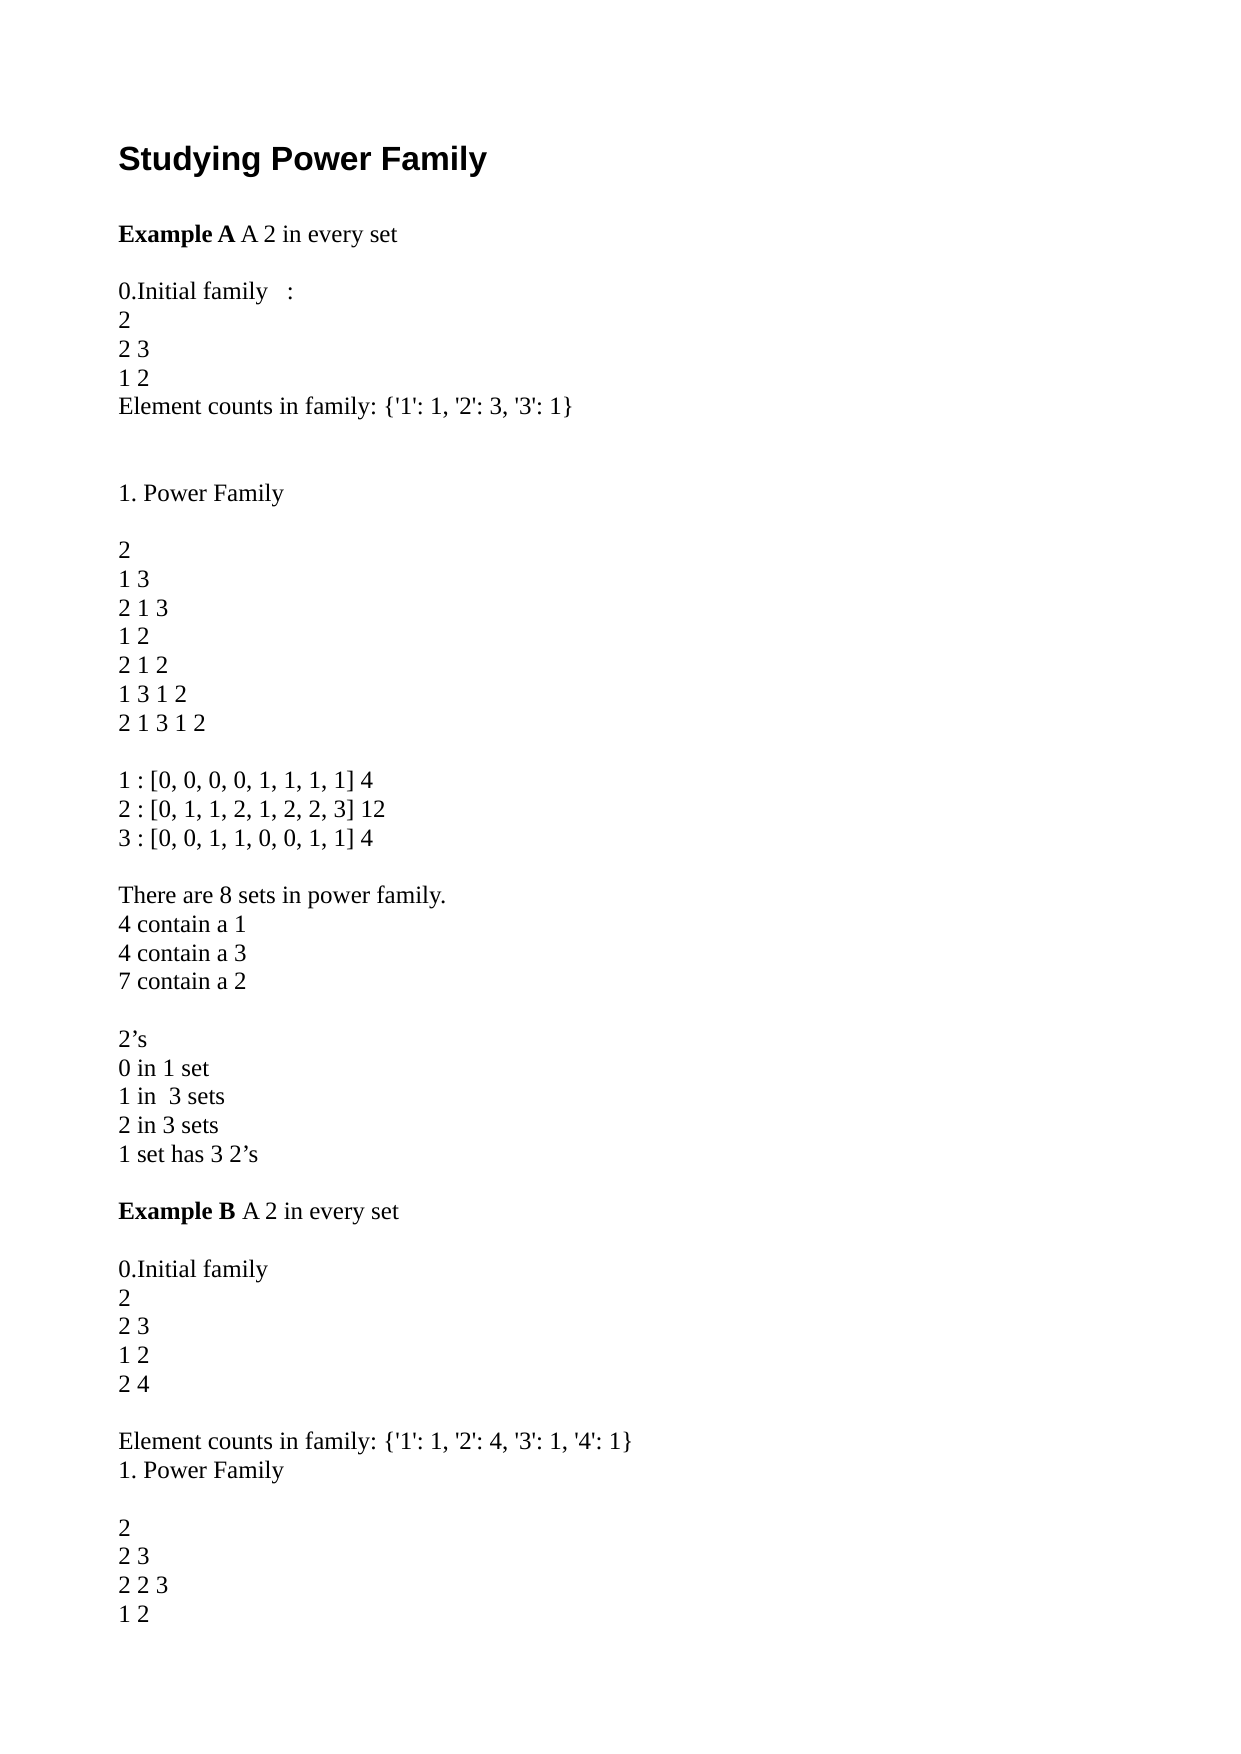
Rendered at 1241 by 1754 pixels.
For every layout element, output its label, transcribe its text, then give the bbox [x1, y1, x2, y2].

text 1 2 [118, 621, 1122, 650]
text 2 1 3 1 2 [118, 708, 1122, 736]
text 2 [118, 305, 1122, 334]
text 2 3 [118, 334, 1122, 363]
text 0 in 1 set [118, 1053, 1122, 1081]
text 2 3 [118, 1541, 1122, 1570]
text Example B A 2 in every set [118, 1196, 1122, 1225]
text 2 1 3 [118, 593, 1122, 621]
text 1. Power Family [118, 1455, 1122, 1484]
text 1 2 [118, 363, 1122, 391]
text 1 in 3 sets [118, 1081, 1122, 1110]
text 3 : [0, 0, 1, 1, 0, 0, 1, 1] 4 [118, 823, 1122, 851]
text 2 [118, 1513, 1122, 1541]
text 2 1 2 [118, 650, 1122, 679]
text Element counts in family: {'1': 1, '2': 4, '3': 1, '4': 1} [118, 1426, 1122, 1455]
text 2 in 3 sets [118, 1110, 1122, 1139]
text 1 2 [118, 1599, 1122, 1628]
text 1 2 [118, 1340, 1122, 1369]
text 1 3 [118, 564, 1122, 593]
text 4 contain a 3 [118, 938, 1122, 966]
text 2 : [0, 1, 1, 2, 1, 2, 2, 3] 12 [118, 794, 1122, 823]
text Example A A 2 in every set [118, 219, 1122, 248]
subtitle Studying Power Family [118, 139, 1122, 178]
text 2 3 [118, 1311, 1122, 1340]
text 7 contain a 2 [118, 966, 1122, 995]
text 2’s [118, 1024, 1122, 1053]
text There are 8 sets in power family. [118, 880, 1122, 909]
text 2 4 [118, 1369, 1122, 1398]
text 2 [118, 535, 1122, 564]
text 4 contain a 1 [118, 909, 1122, 938]
text 0.Initial family [118, 1254, 1122, 1283]
text Element counts in family: {'1': 1, '2': 3, '3': 1} [118, 391, 1122, 420]
text 1. Power Family [118, 478, 1122, 506]
text 1 set has 3 2’s [118, 1139, 1122, 1168]
text 2 [118, 1283, 1122, 1311]
text 0.Initial family : [118, 276, 1122, 305]
text 2 2 3 [118, 1570, 1122, 1599]
text 1 3 1 2 [118, 679, 1122, 708]
text 1 : [0, 0, 0, 0, 1, 1, 1, 1] 4 [118, 765, 1122, 794]
